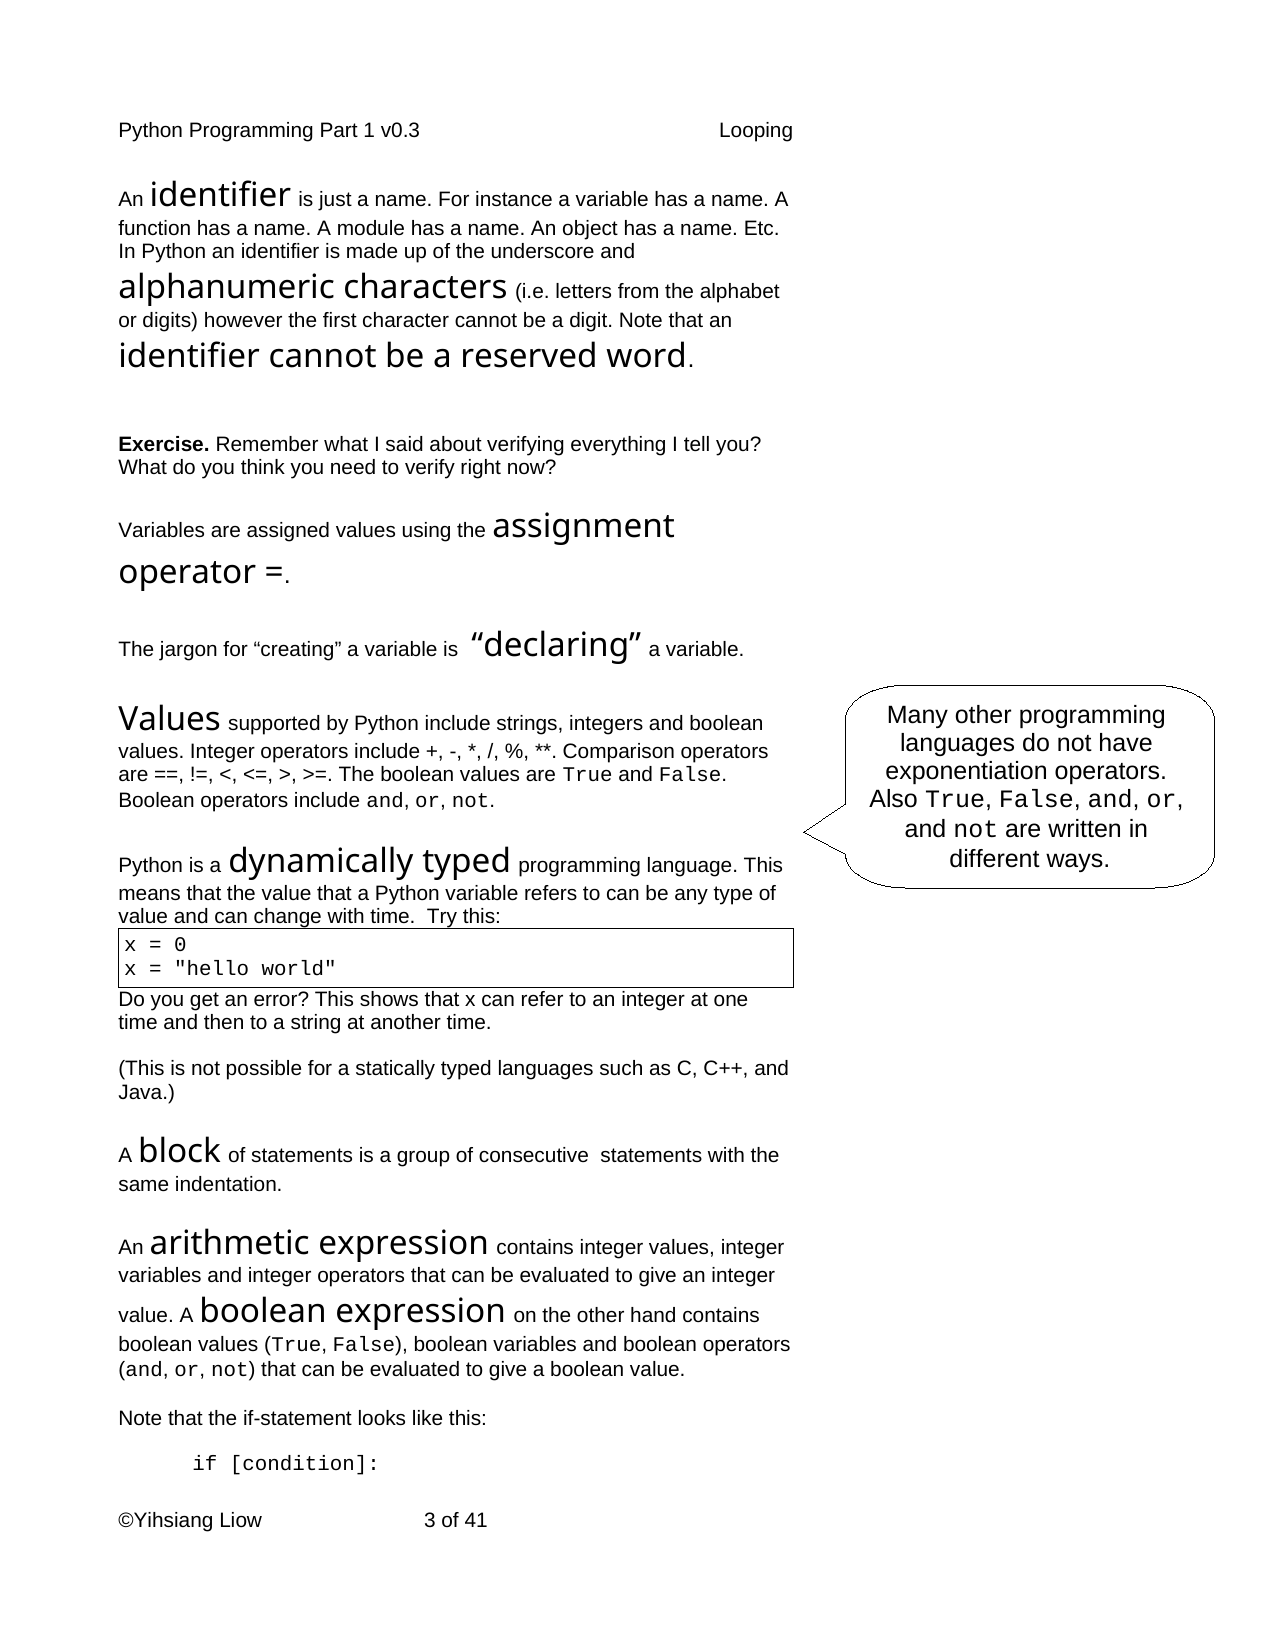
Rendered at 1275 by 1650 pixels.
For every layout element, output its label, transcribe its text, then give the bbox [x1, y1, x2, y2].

table_header x = 0 x = "hello world" [119, 929, 793, 987]
text An arithmetic expression contains integer values, integer variables and integer operators that can be evaluated to give an integer value. A boolean expression on the other hand contains boolean values (True, False), boolean variables and boolean operators (and, or, not) that can be evaluated to give a boolean value. [118, 1218, 793, 1383]
text Variables are assigned values using the assignment operator =. [118, 502, 793, 593]
text (This is not possible for a statically typed languages such as C, C++, and Java.) [118, 1057, 793, 1103]
text The jargon for “creating” a variable is “declaring” a variable. [118, 621, 793, 666]
text A block of statements is a group of consecutive statements with the same indentation. [118, 1127, 793, 1195]
text Values supported by Python include strings, integers and boolean values. Integer operators include +, -, *, /, %, **. Comparison operators are ==, !=, <, <=, >, >=. The boolean values are True and False. Boolean operators include and, or, not. [118, 694, 793, 813]
text Python is a dynamically typed programming language. This means that the value that a Python variable refers to can be any type of value and can change with time. Try this: [118, 836, 793, 928]
text Exercise. Remember what I said about verifying everything I tell you? What do you think you need to verify right now? [118, 433, 793, 479]
text An identifier is just a name. For instance a variable has a name. A function has a name. A module has a name. An object has a name. Etc. In Python an identifier is made up of the underscore and alphanumeric characters (i.e. letters from the alphabet or digits) however the first character cannot be a digit. Note that an identifier cannot be a reserved word. [118, 171, 793, 377]
text if [condition]: [118, 1452, 793, 1476]
text Do you get an error? This shows that x can refer to an integer at one time and then to a string at another time. [118, 988, 793, 1034]
text Note that the if-statement looks like this: [118, 1406, 793, 1429]
